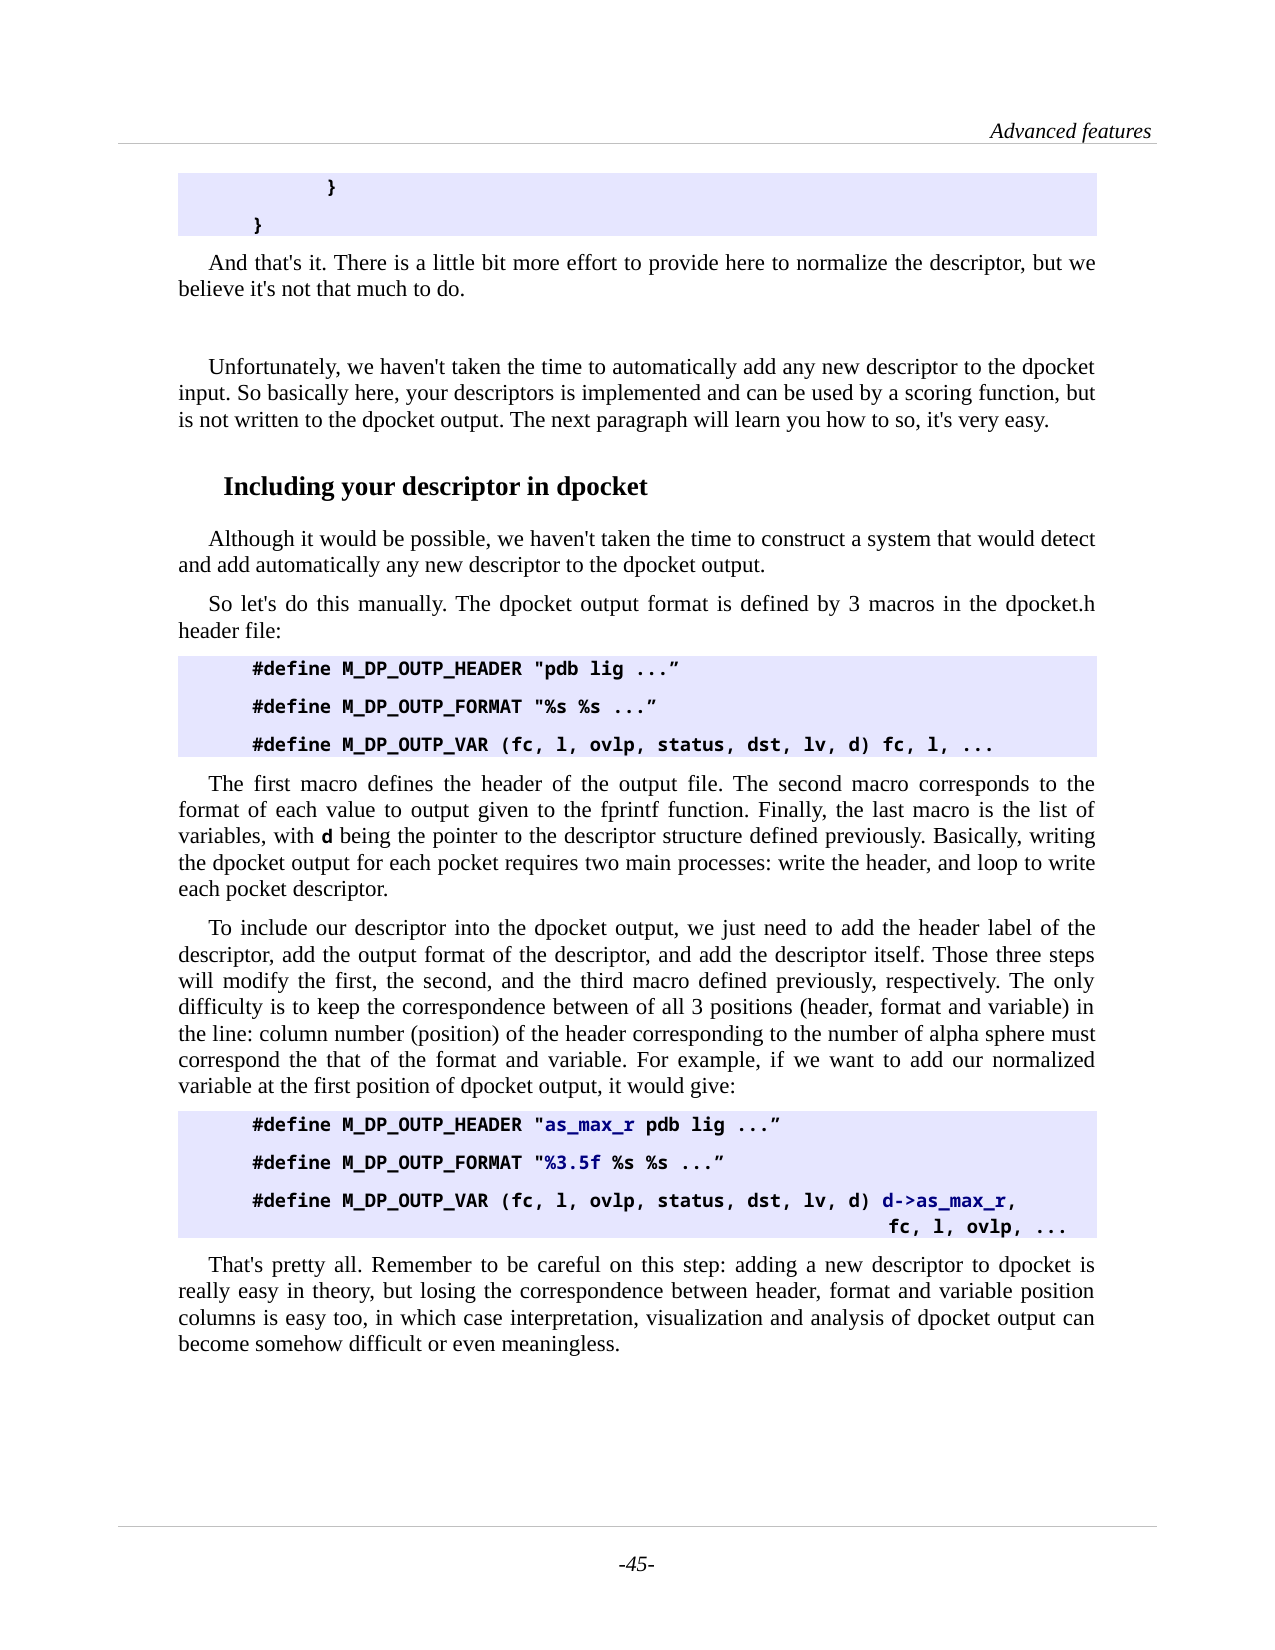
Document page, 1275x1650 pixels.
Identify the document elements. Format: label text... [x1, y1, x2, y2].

text To include our descriptor into the dpocket output, we just need to add the header label of the descriptor, add the output format of the descriptor, and add the descriptor itself. Those three steps will modify the first, the second, and the third macro defined previously, respectively. The only difficulty is to keep the correspondence between of all 3 positions (header, format and variable) in the line: column number (position) of the header corresponding to the number of alpha sphere must correspond the that of the format and variable. For example, if we want to add our normalized variable at the first position of dpocket output, it would give: [178, 914, 1097, 1099]
text Unfortunately, we haven't taken the time to automatically add any new descriptor to the dpocket input. So basically here, your descriptors is implemented and can be used by a scoring function, but is not written to the dpocket output. The next paragraph will learn you how to so, it's very easy. [178, 353, 1097, 432]
text #define M_DP_OUTP_FORMAT "%s %s ...” [178, 694, 1097, 719]
text #define M_DP_OUTP_VAR (fc, l, ovlp, status, dst, lv, d) fc, l, ... [178, 732, 1097, 757]
text } [178, 173, 1097, 198]
text #define M_DP_OUTP_VAR (fc, l, ovlp, status, dst, lv, d) d->as_max_r, fc, l, ovlp, ... [178, 1187, 1097, 1238]
text Although it would be possible, we haven't taken the time to construct a system that would detect and add automatically any new descriptor to the dpocket output. [178, 525, 1097, 578]
text So let's do this manually. The dpocket output format is defined by 3 macros in the dpocket.h header file: [178, 590, 1097, 643]
text And that's it. There is a little bit more effort to provide here to normalize the descriptor, but we believe it's not that much to do. [178, 249, 1097, 302]
text That's pretty all. Remember to be careful on this step: adding a new descriptor to dpocket is really easy in theory, but losing the correspondence between header, format and variable position columns is easy too, in which case interpretation, visualization and analysis of dpocket output can become somehow difficult or even meaningless. [178, 1251, 1097, 1356]
text } [178, 211, 1097, 236]
text #define M_DP_OUTP_FORMAT "%3.5f %s %s ...” [178, 1149, 1097, 1175]
subtitle Including your descriptor in dpocket [223, 470, 1157, 501]
text #define M_DP_OUTP_HEADER "pdb lig ...” [178, 656, 1097, 681]
text #define M_DP_OUTP_HEADER "as_max_r pdb lig ...” [178, 1111, 1097, 1137]
text The first macro defines the header of the output file. The second macro corresponds to the format of each value to output given to the fprintf function. Finally, the last macro is the list of variables, with d being the pointer to the descriptor structure defined previously. Basically, writing the dpocket output for each pocket requires two main processes: write the header, and loop to write each pocket descriptor. [178, 770, 1097, 902]
